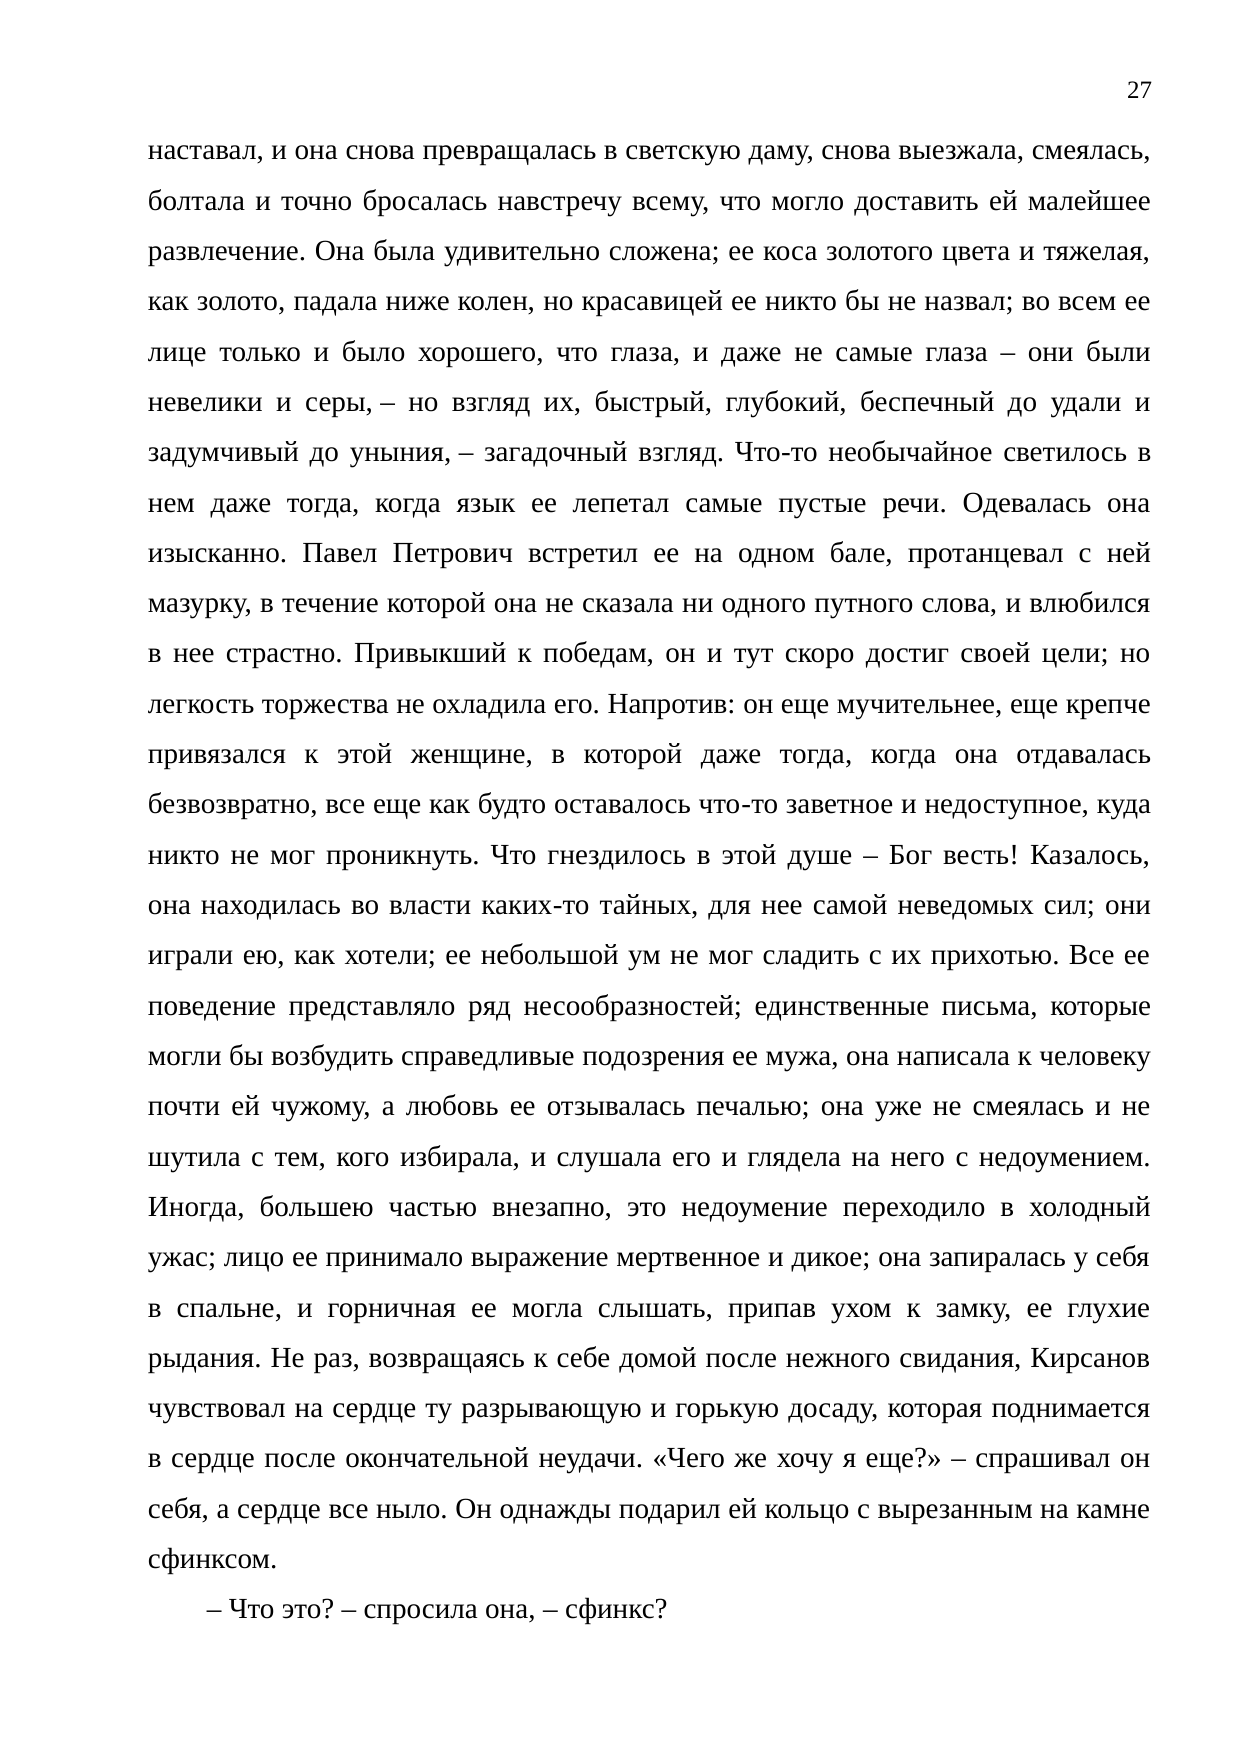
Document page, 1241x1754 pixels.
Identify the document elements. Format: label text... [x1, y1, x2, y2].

text – Что это? – спросила она, – сфинкс? [148, 1592, 1152, 1625]
text наставал, и она снова превращалась в светскую даму, снова выезжала, смеялась, болтала и точно бросалась навстречу всему, что могло доставить ей малейшее развлечение. Она была удивительно сложена; ее коса золотого цвета и тяжелая, как золото, падала ниже колен, но красавицей ее никто бы не назвал; во всем ее лице только и было хорошего, что глаза, и даже не самые глаза – они были невелики и серы, – но взгляд их, быстрый, глубокий, беспечный до удали и задумчивый до уныния, – загадочный взгляд. Что‑то необычайное светилось в нем даже тогда, когда язык ее лепетал самые пустые речи. Одевалась она изысканно. Павел Петрович встретил ее на одном бале, протанцевал с ней мазурку, в течение которой она не сказала ни одного путного слова, и влюбился в нее страстно. Привыкший к победам, он и тут скоро достиг своей цели; но легкость торжества не охладила его. Напротив: он еще мучительнее, еще крепче привязался к этой женщине, в которой даже тогда, когда она отдавалась безвозвратно, все еще как будто оставалось что‑то заветное и недоступное, куда никто не мог проникнуть. Что гнездилось в этой душе – Бог весть! Казалось, она находилась во власти каких‑то тайных, для нее самой неведомых сил; они играли ею, как хотели; ее небольшой ум не мог сладить с их прихотью. Все ее поведение представляло ряд несообразностей; единственные письма, которые могли бы возбудить справедливые подозрения ее мужа, она написала к человеку почти ей чужому, а любовь ее отзывалась печалью; она уже не смеялась и не шутила с тем, кого избирала, и слушала его и глядела на него с недоумением. Иногда, большею частью внезапно, это недоумение переходило в холодный ужас; лицо ее принимало выражение мертвенное и дикое; она запиралась у себя в спальне, и горничная ее могла слышать, припав ухом к замку, ее глухие рыдания. Не раз, возвращаясь к себе домой после нежного свидания, Кирсанов чувствовал на сердце ту разрывающую и горькую досаду, которая поднимается в сердце после окончательной неудачи. «Чего же хочу я еще?» – спрашивал он себя, а сердце все ныло. Он однажды подарил ей кольцо с вырезанным на камне сфинксом. [148, 132, 1152, 1575]
